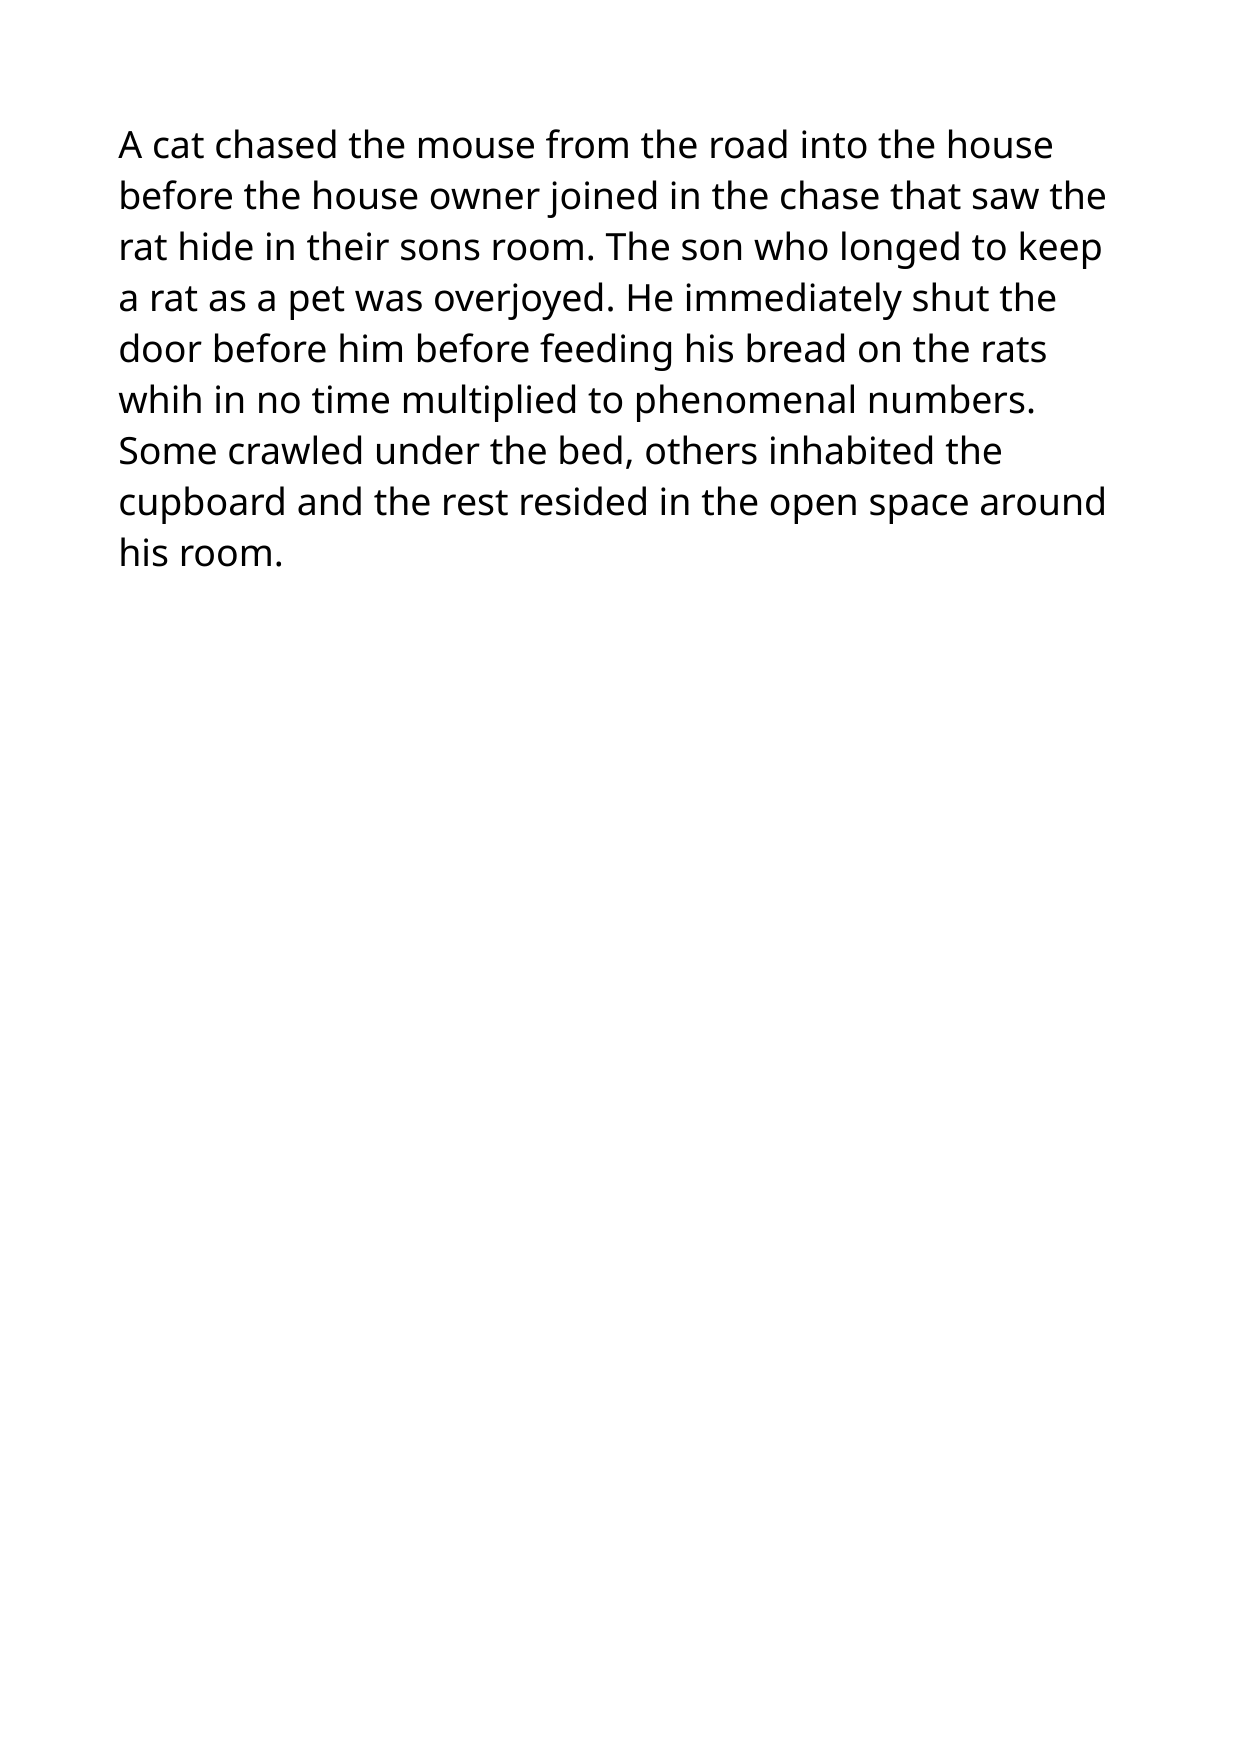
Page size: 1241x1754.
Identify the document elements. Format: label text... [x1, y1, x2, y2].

text A cat chased the mouse from the road into the house before the house owner joined in the chase that saw the rat hide in their sons room. The son who longed to keep a rat as a pet was overjoyed. He immediately shut the door before him before feeding his bread on the rats whih in no time multiplied to phenomenal numbers. Some crawled under the bed, others inhabited the cupboard and the rest resided in the open space around his room. [118, 118, 1122, 577]
